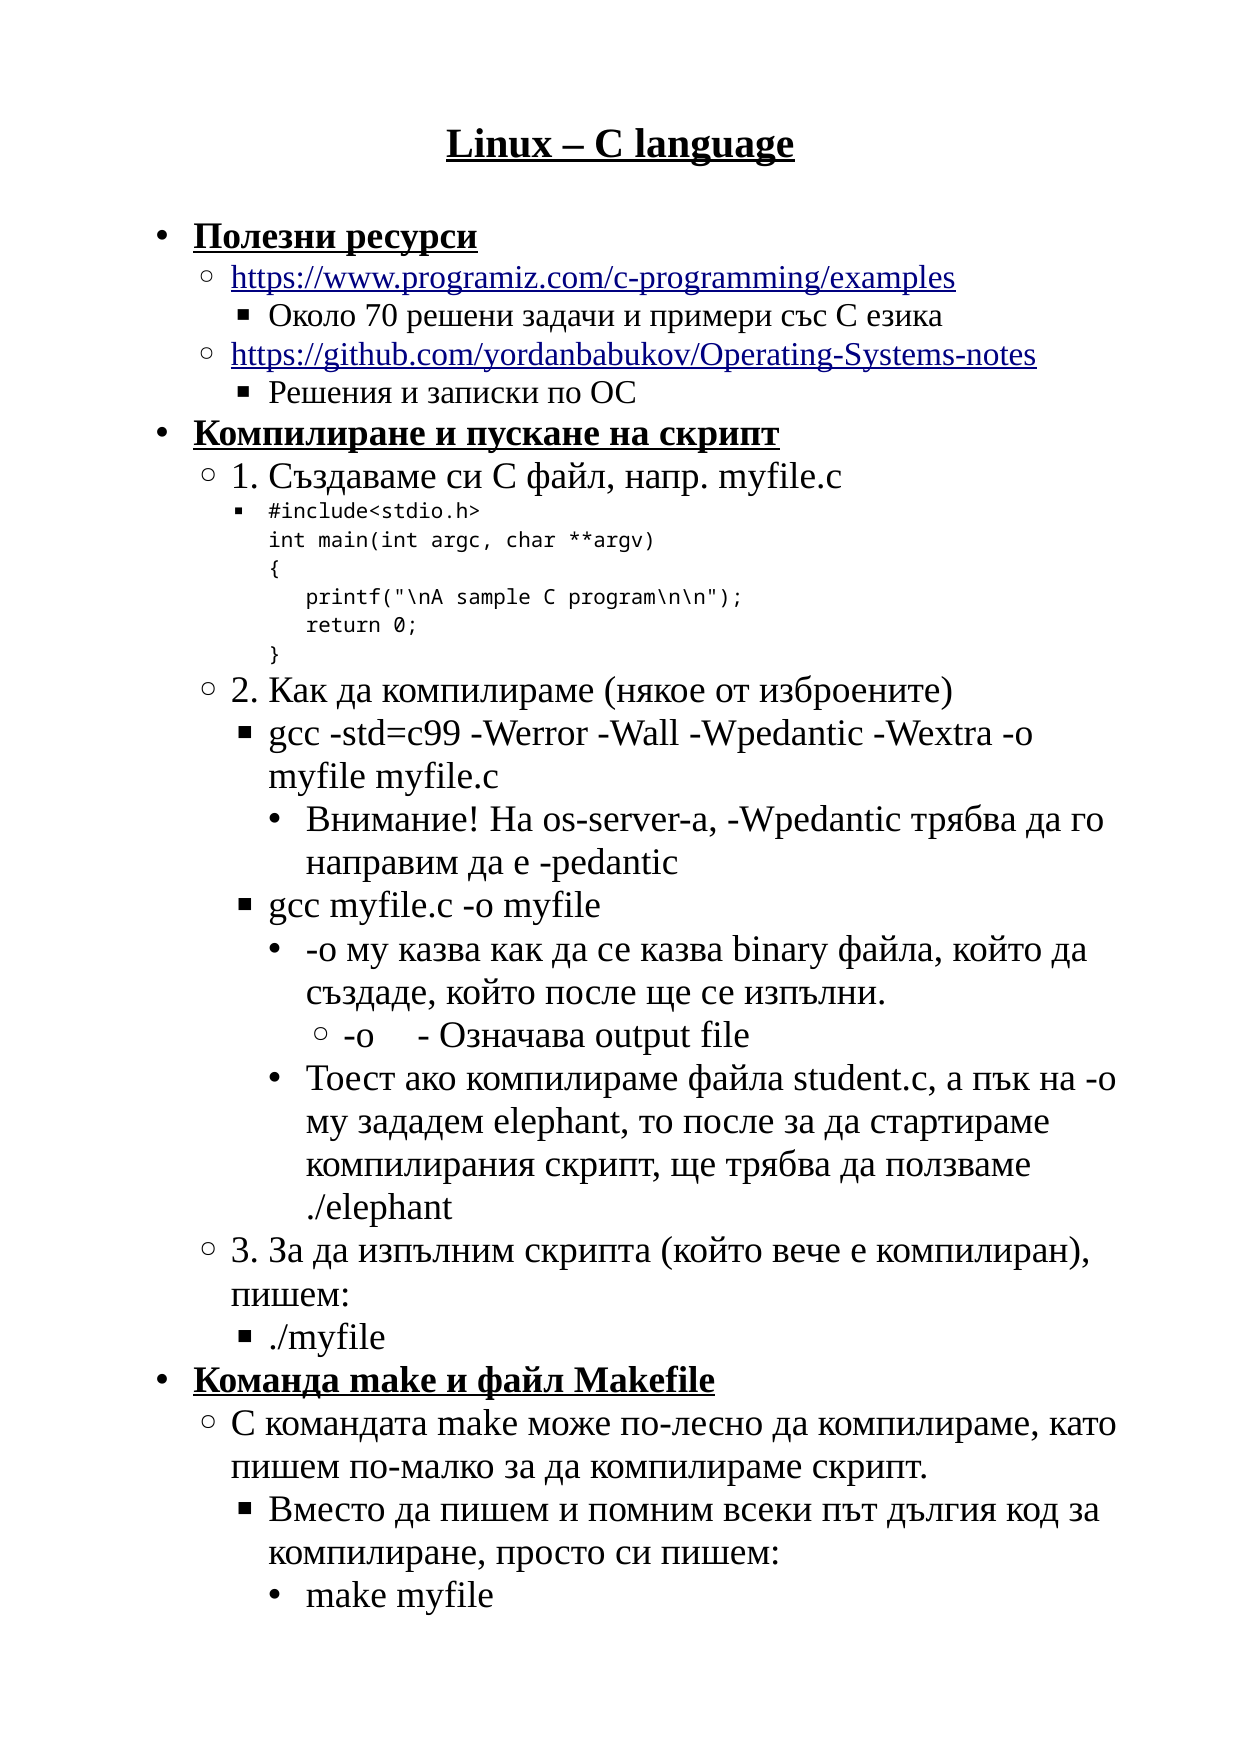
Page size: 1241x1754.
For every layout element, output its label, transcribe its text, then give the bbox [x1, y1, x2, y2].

list } [231, 639, 1122, 667]
list return 0; [268, 610, 1122, 639]
list Полезни ресурси [156, 214, 1122, 257]
list Тоест ако компилираме файла student.c, а пък на -o му зададем elephant, то после за да стартираме компилирания скрипт, ще трябва да ползваме ./elephant [268, 1055, 1122, 1228]
list #include<stdio.h> [231, 497, 1122, 525]
list { [231, 553, 1122, 582]
list Около 70 решени задачи и примери със C езика [231, 295, 1122, 334]
list printf("\nA sample C program\n\n"); [268, 582, 1122, 610]
text Linux – C language [118, 118, 1122, 166]
list Решения и записки по ОС [231, 372, 1122, 410]
list gcc -std=c99 -Werror -Wall -Wpedantic -Wextra -o myfile myfile.c [231, 710, 1122, 797]
list gcc myfile.c -o myfile [231, 883, 1122, 926]
list С командата make може по-лесно да компилираме, като пишем по-малко за да компилираме скрипт. [193, 1400, 1122, 1487]
list Внимание! На os-server-а, -Wpedantic трябва да го направим да е -pedantic [268, 797, 1122, 883]
list https://www.programiz.com/c-programming/examples [193, 257, 1122, 295]
list -o - Означава output file [306, 1012, 1122, 1055]
list 3. За да изпълним скрипта (който вече е компилиран), пишем: [193, 1228, 1122, 1314]
list make myfile [268, 1573, 1122, 1616]
list https://github.com/yordanbabukov/Operating-Systems-notes [193, 334, 1122, 372]
list int main(int argc, char **argv) [231, 525, 1122, 553]
list ./myfile [231, 1314, 1122, 1357]
list Компилиране и пускане на скрипт [156, 410, 1122, 453]
list 2. Как да компилираме (някое от изброените) [193, 667, 1122, 710]
list Команда make и файл Makefile [156, 1357, 1122, 1400]
list Вместо да пишем и помним всеки път дългия код за компилиране, просто си пишем: [231, 1487, 1122, 1573]
list 1. Създаваме си C файл, напр. myfile.c [193, 453, 1122, 497]
list -o му казва как да се казва binary файла, който да създаде, който после ще се изпълни. [268, 926, 1122, 1012]
